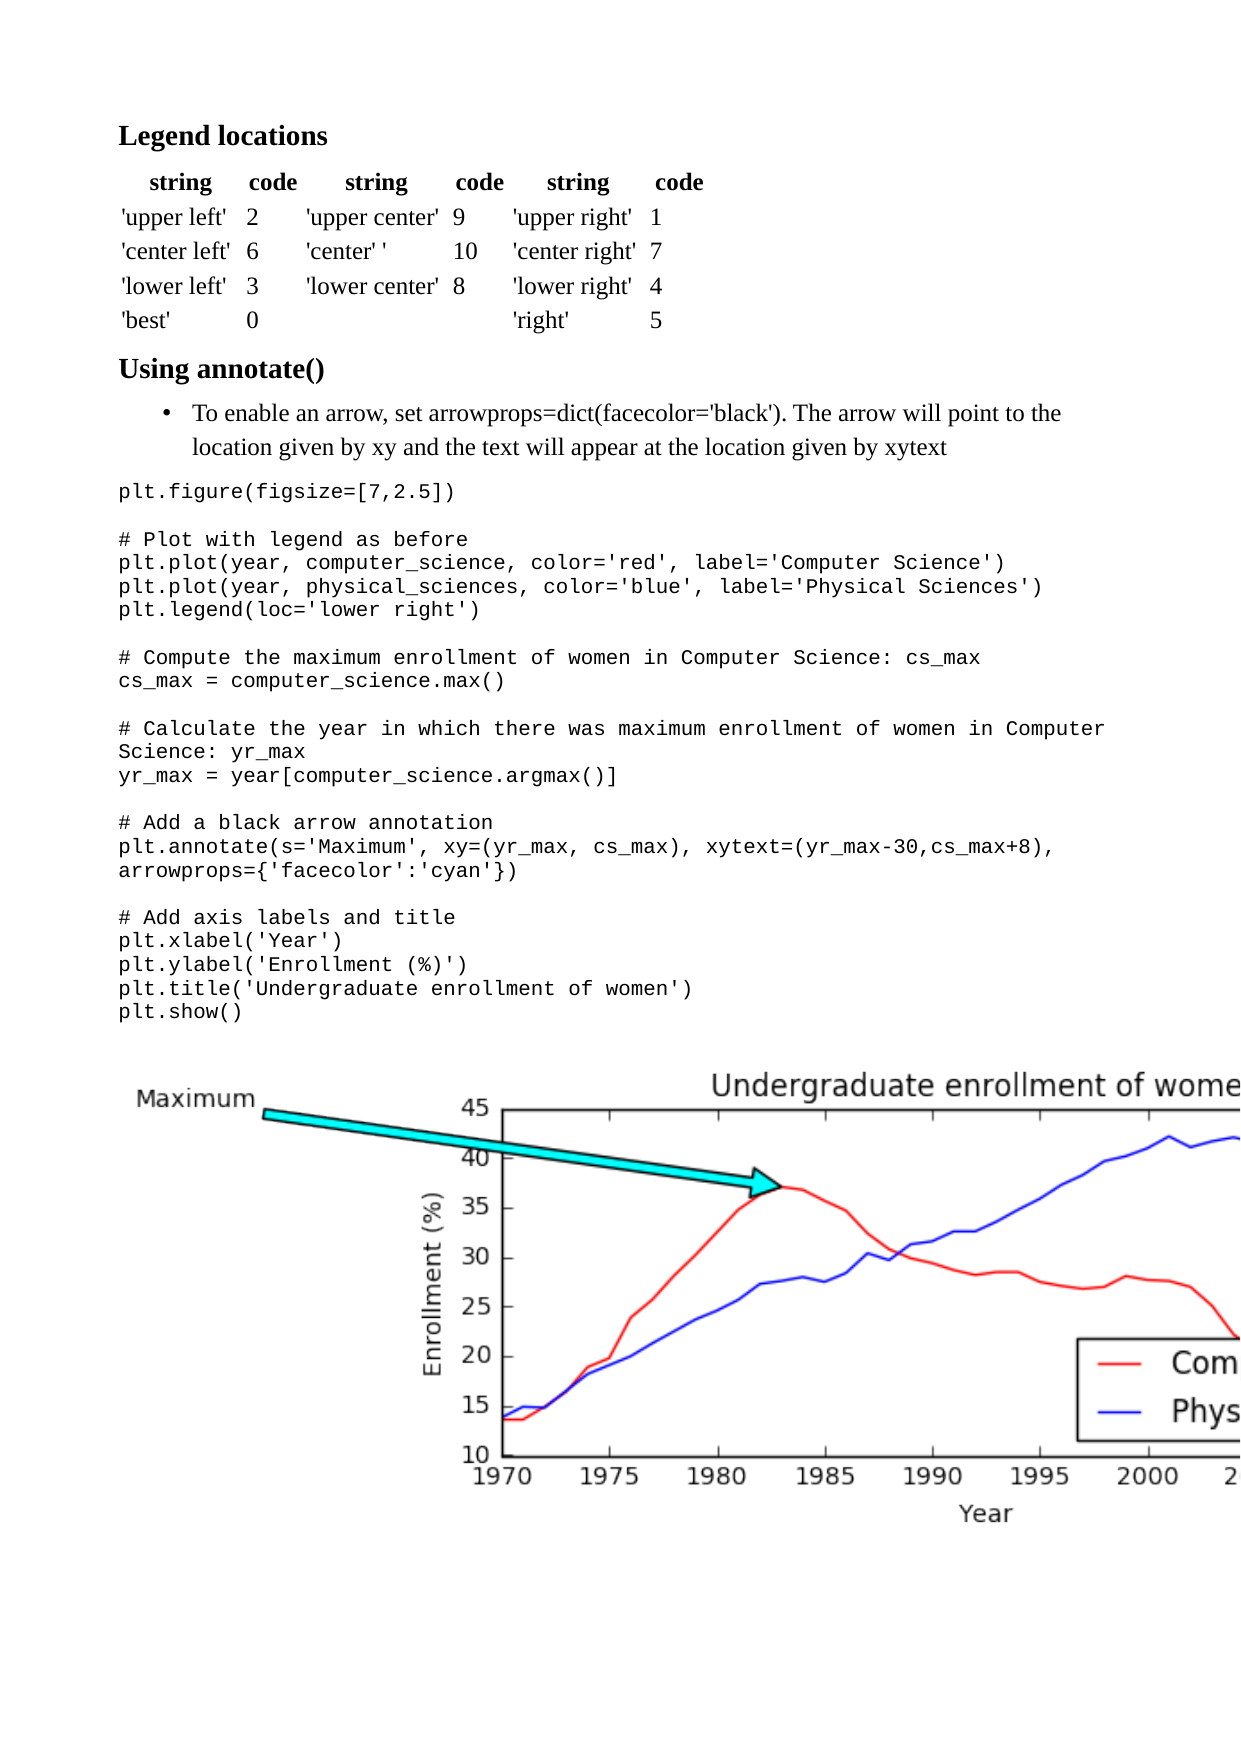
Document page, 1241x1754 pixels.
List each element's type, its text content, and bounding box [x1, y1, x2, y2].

text # Add axis labels and title [118, 907, 1122, 931]
table_cell 4 [647, 268, 712, 302]
text # Plot with legend as before [118, 528, 1122, 552]
table_cell 'lower center' [303, 268, 450, 302]
table_header string [118, 164, 243, 199]
text # Compute the maximum enrollment of women in Computer Science: cs_max [118, 647, 1122, 670]
table_header code [647, 164, 712, 199]
text yr_max = year[computer_science.argmax()] [118, 765, 1122, 789]
table_cell 6 [243, 233, 303, 268]
table_cell 9 [450, 199, 510, 233]
table_cell 'best' [118, 303, 243, 337]
text plt.xlabel('Year') [118, 931, 1122, 954]
table_cell 2 [243, 199, 303, 233]
text plt.annotate(s='Maximum', xy=(yr_max, cs_max), xytext=(yr_max-30,cs_max+8), arrowprops={'facecolor':'cyan'}) [118, 836, 1122, 883]
picture [118, 1054, 1241, 1546]
subtitle Using annotate() [118, 352, 1122, 385]
text plt.ylabel('Enrollment (%)') [118, 954, 1122, 978]
text plt.plot(year, computer_science, color='red', label='Computer Science') [118, 552, 1122, 576]
table_cell 'center right' [510, 233, 647, 268]
text plt.figure(figsize=[7,2.5]) [118, 481, 1122, 505]
table_cell 8 [450, 268, 510, 302]
table_header code [243, 164, 303, 199]
table_cell 'upper right' [510, 199, 647, 233]
text plt.title('Undergraduate enrollment of women') [118, 978, 1122, 1001]
table_cell 0 [243, 303, 303, 337]
text plt.plot(year, physical_sciences, color='blue', label='Physical Sciences') [118, 576, 1122, 599]
text # Calculate the year in which there was maximum enrollment of women in Computer Science: yr_max [118, 718, 1122, 765]
table_cell 10 [450, 233, 510, 268]
table_cell 'lower right' [510, 268, 647, 302]
table_header string [510, 164, 647, 199]
table_cell 1 [647, 199, 712, 233]
list To enable an arrow, set arrowprops=dict(facecolor='black'). The arrow will point to the location given by xy and the text will appear at the location given by xytext [162, 398, 1122, 461]
table_cell 7 [647, 233, 712, 268]
text cs_max = computer_science.max() [118, 670, 1122, 694]
subtitle Legend locations [118, 118, 1122, 152]
table_cell [303, 303, 450, 337]
table_cell 'upper center' [303, 199, 450, 233]
text plt.show() [118, 1001, 1122, 1025]
table_header code [450, 164, 510, 199]
table_cell 'center left' [118, 233, 243, 268]
table_cell 'center' ' [303, 233, 450, 268]
table_cell 'upper left' [118, 199, 243, 233]
table_cell [450, 303, 510, 337]
table_cell 3 [243, 268, 303, 302]
table_cell 'lower left' [118, 268, 243, 302]
text plt.legend(loc='lower right') [118, 599, 1122, 623]
text # Add a black arrow annotation [118, 812, 1122, 836]
table_header string [303, 164, 450, 199]
table_cell 5 [647, 303, 712, 337]
table_cell 'right' [510, 303, 647, 337]
